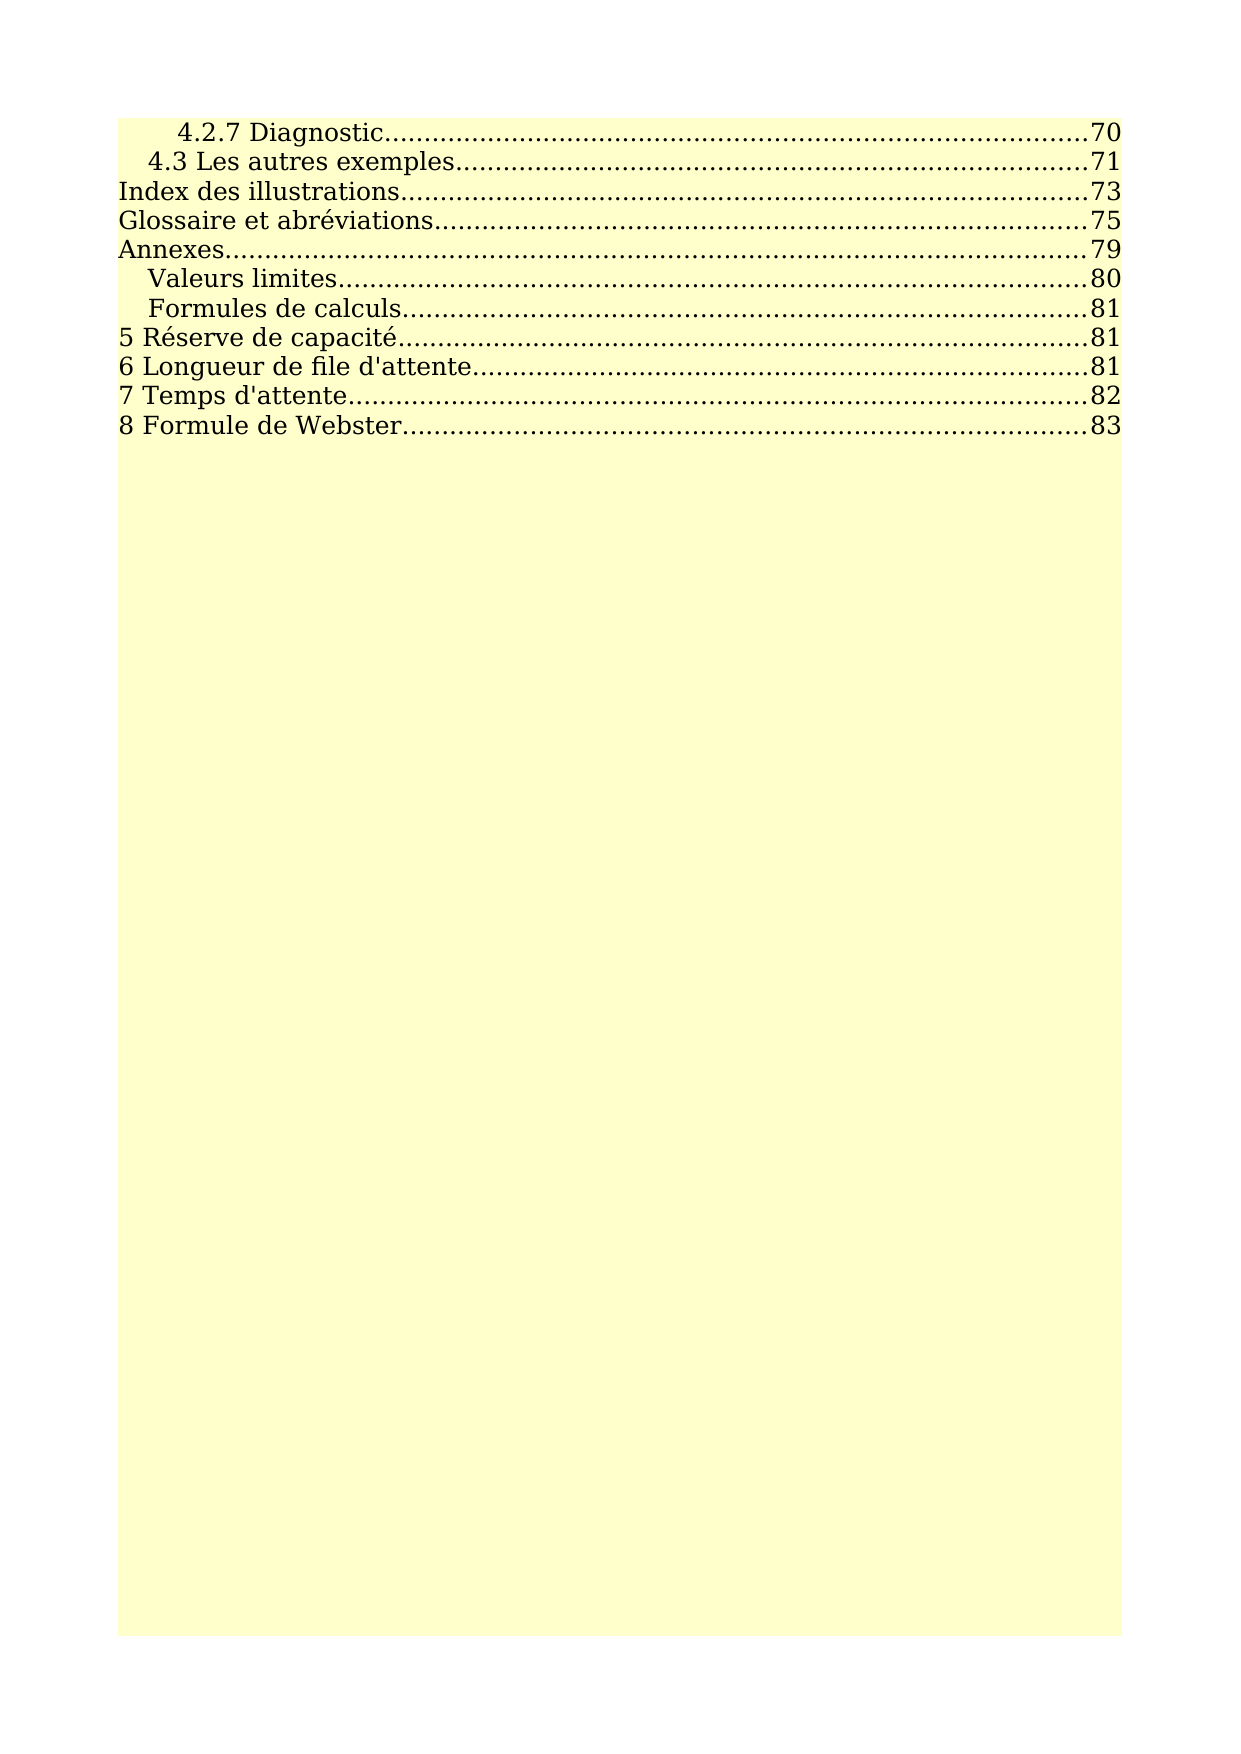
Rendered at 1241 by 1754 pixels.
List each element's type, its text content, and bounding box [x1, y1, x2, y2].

text 8 Formule de Webster 83 [118, 411, 1122, 440]
text Index des illustrations 73 [118, 177, 1122, 206]
text Formules de calculs 81 [148, 294, 1122, 323]
text 4.3 Les autres exemples 71 [148, 147, 1122, 177]
text Annexes 79 [118, 235, 1122, 264]
text 6 Longueur de file d'attente 81 [118, 352, 1122, 382]
text Valeurs limites 80 [148, 264, 1122, 294]
text 4.2.7 Diagnostic 70 [177, 118, 1122, 147]
text Glossaire et abréviations 75 [118, 206, 1122, 235]
text 7 Temps d'attente 82 [118, 382, 1122, 411]
text 5 Réserve de capacité 81 [118, 323, 1122, 352]
